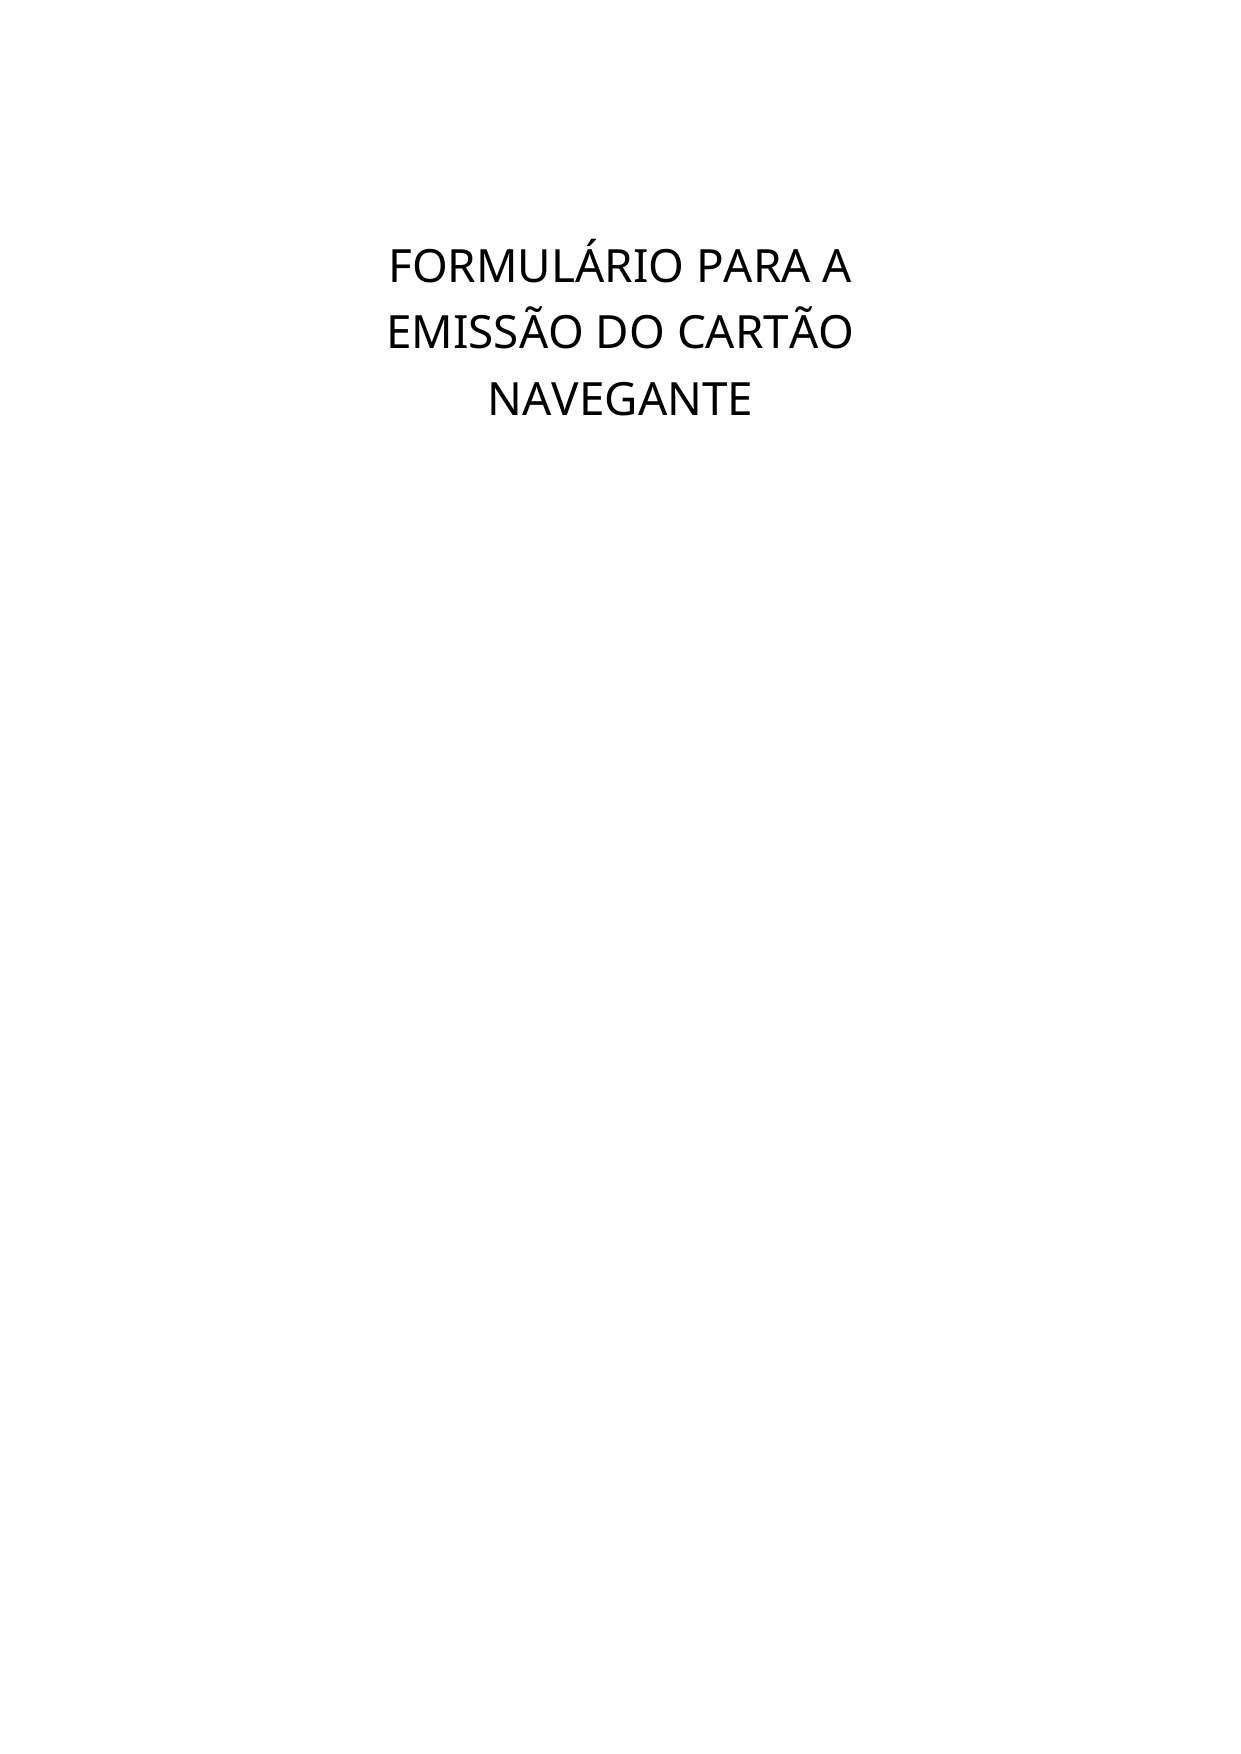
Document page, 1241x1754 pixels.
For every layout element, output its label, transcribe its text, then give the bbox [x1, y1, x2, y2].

text FORMULÁRIO PARA A EMISSÃO DO CARTÃO NAVEGANTE [300, 233, 940, 429]
